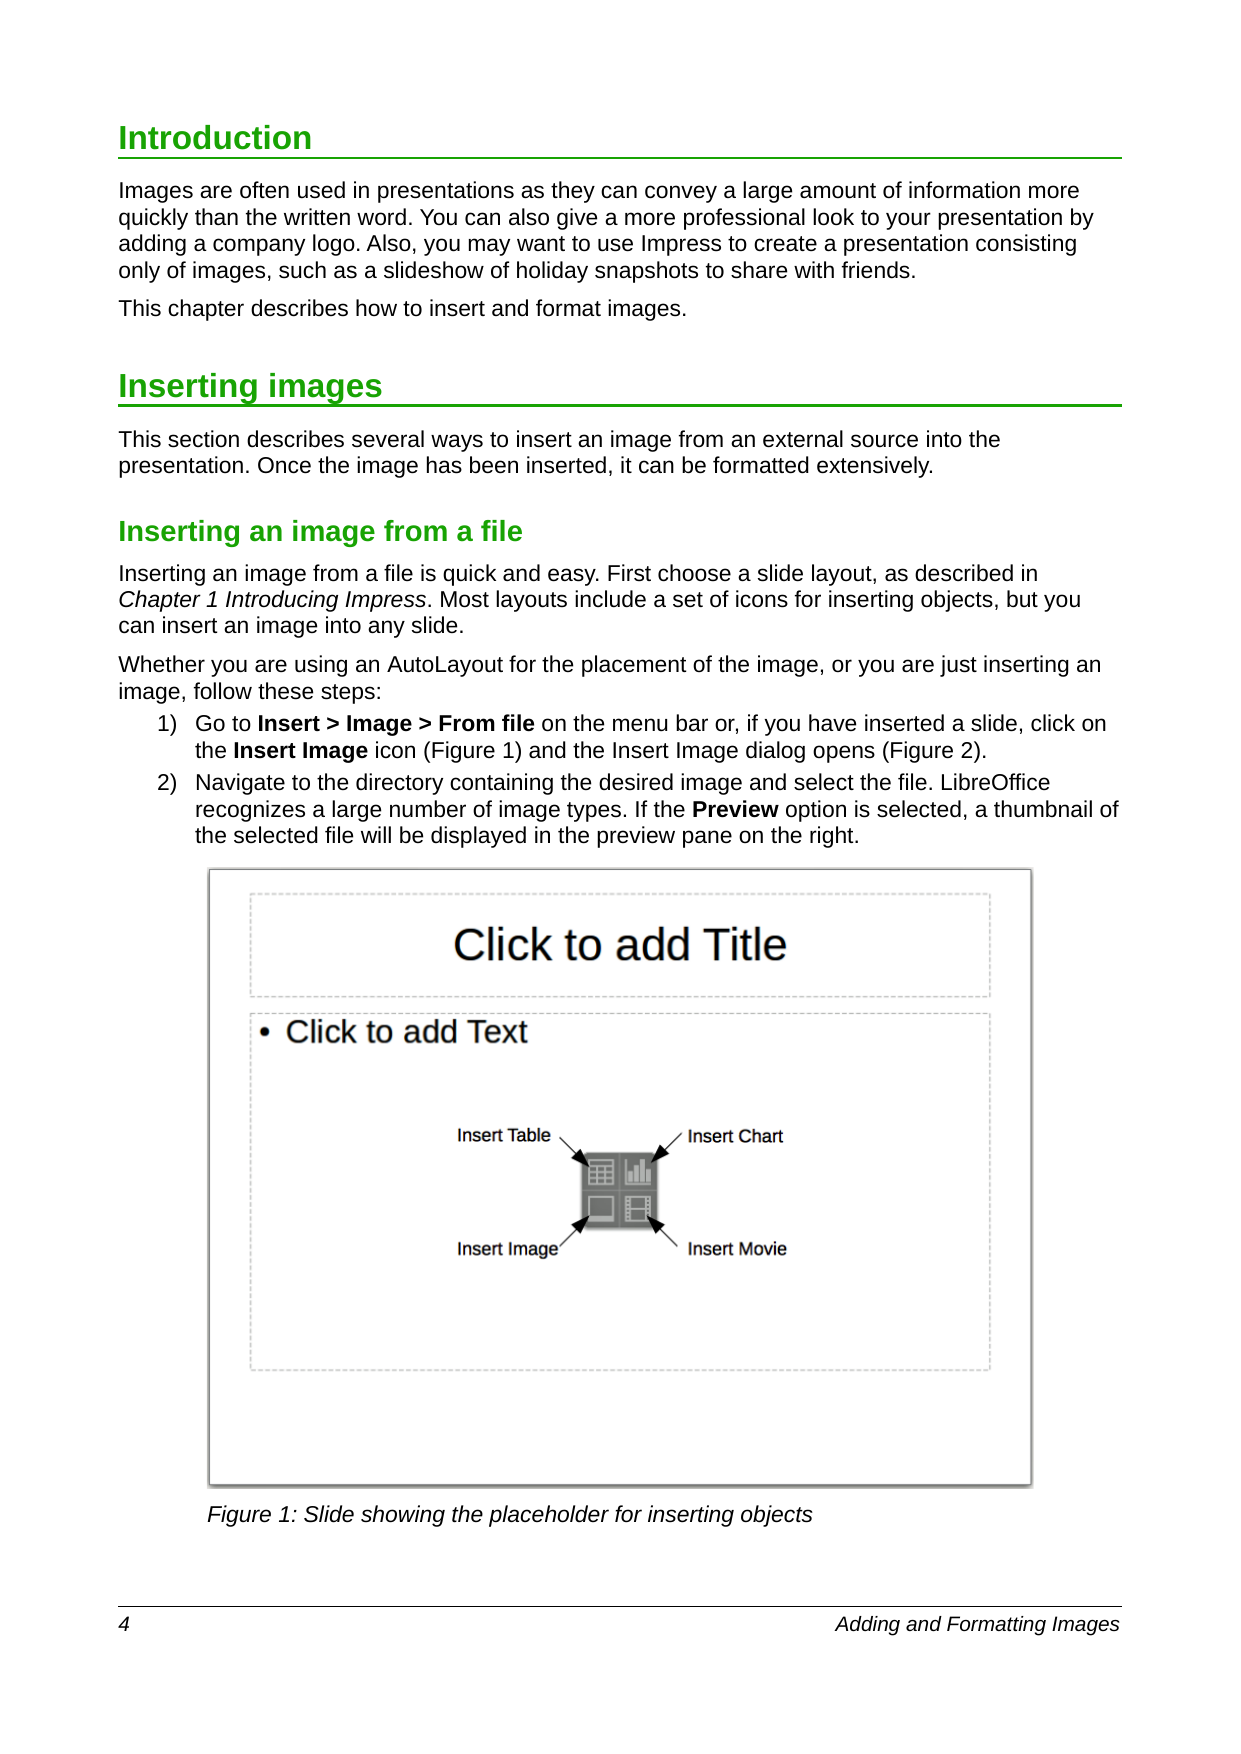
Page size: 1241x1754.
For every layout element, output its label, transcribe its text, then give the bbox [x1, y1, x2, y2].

picture [206, 867, 1034, 1489]
text This section describes several ways to insert an image from an external source into the presentation. Once the image has been inserted, it can be formatted extensively. [118, 426, 1122, 478]
subtitle Inserting images [118, 366, 1122, 404]
list Go to Insert > Image > From file on the menu bar or, if you have inserted a slide, click on the Insert Image icon (Figure 1) and the Insert Image dialog opens (Figure 2). [177, 710, 1122, 763]
text Inserting an image from a file is quick and easy. First choose a slide layout, as described in Chapter 1 Introducing Impress. Most layouts include a set of icons for inserting objects, but you can insert an image into any slide. [118, 560, 1122, 639]
subtitle Introduction [118, 118, 1122, 157]
text Figure 1: Slide showing the placeholder for inserting objects [207, 1501, 1033, 1528]
text Images are often used in presentations as they can convey a large amount of information more quickly than the written word. You can also give a more professional look to your presentation by adding a company logo. Also, you may want to use Impress to create a presentation consisting only of images, such as a slideshow of holiday snapshots to share with friends. [118, 177, 1122, 283]
list Whether you are using an AutoLayout for the placement of the image, or you are just inserting an image, follow these steps: [118, 651, 1122, 704]
text This chapter describes how to insert and format images. [118, 295, 1122, 322]
list Navigate to the directory containing the desired image and select the file. LibreOffice recognizes a large number of image types. If the Preview option is selected, a thumbnail of the selected file will be displayed in the preview pane on the right. [177, 769, 1122, 848]
subtitle Inserting an image from a file [118, 514, 1122, 547]
